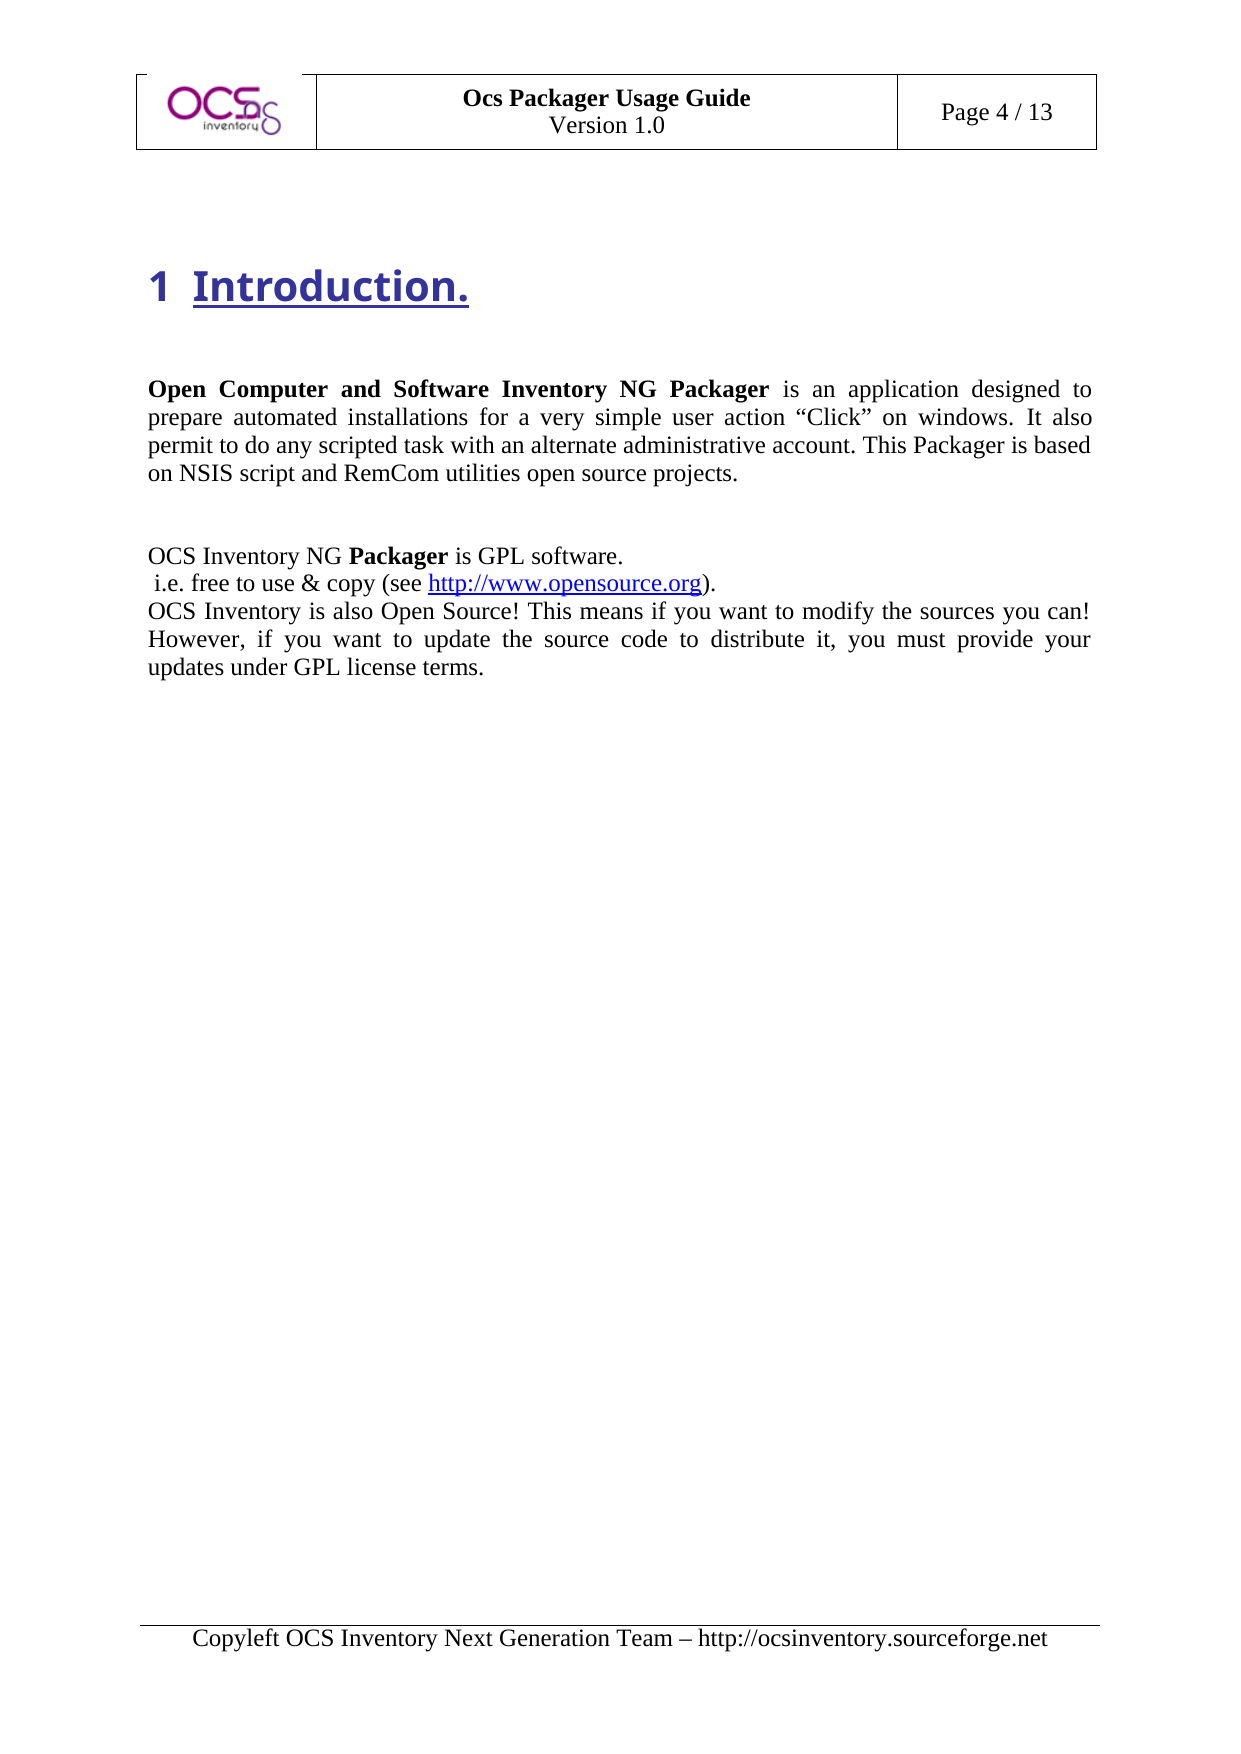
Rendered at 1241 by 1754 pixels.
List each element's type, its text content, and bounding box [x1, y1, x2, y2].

subtitle Introduction. [148, 257, 1092, 314]
text OCS Inventory is also Open Source! This means if you want to modify the sources you can! However, if you want to update the source code to distribute it, you must provide your updates under GPL license terms. [148, 597, 1092, 680]
text i.e. free to use & copy (see http://www.opensource.org). [148, 569, 1092, 597]
text Open Computer and Software Inventory NG Packager is an application designed to prepare automated installations for a very simple user action “Click” on windows. It also permit to do any scripted task with an alternate administrative account. This Packager is based on NSIS script and RemCom utilities open source projects. [148, 376, 1092, 486]
text OCS Inventory NG Packager is GPL software. [148, 542, 1092, 569]
picture [163, 83, 286, 140]
